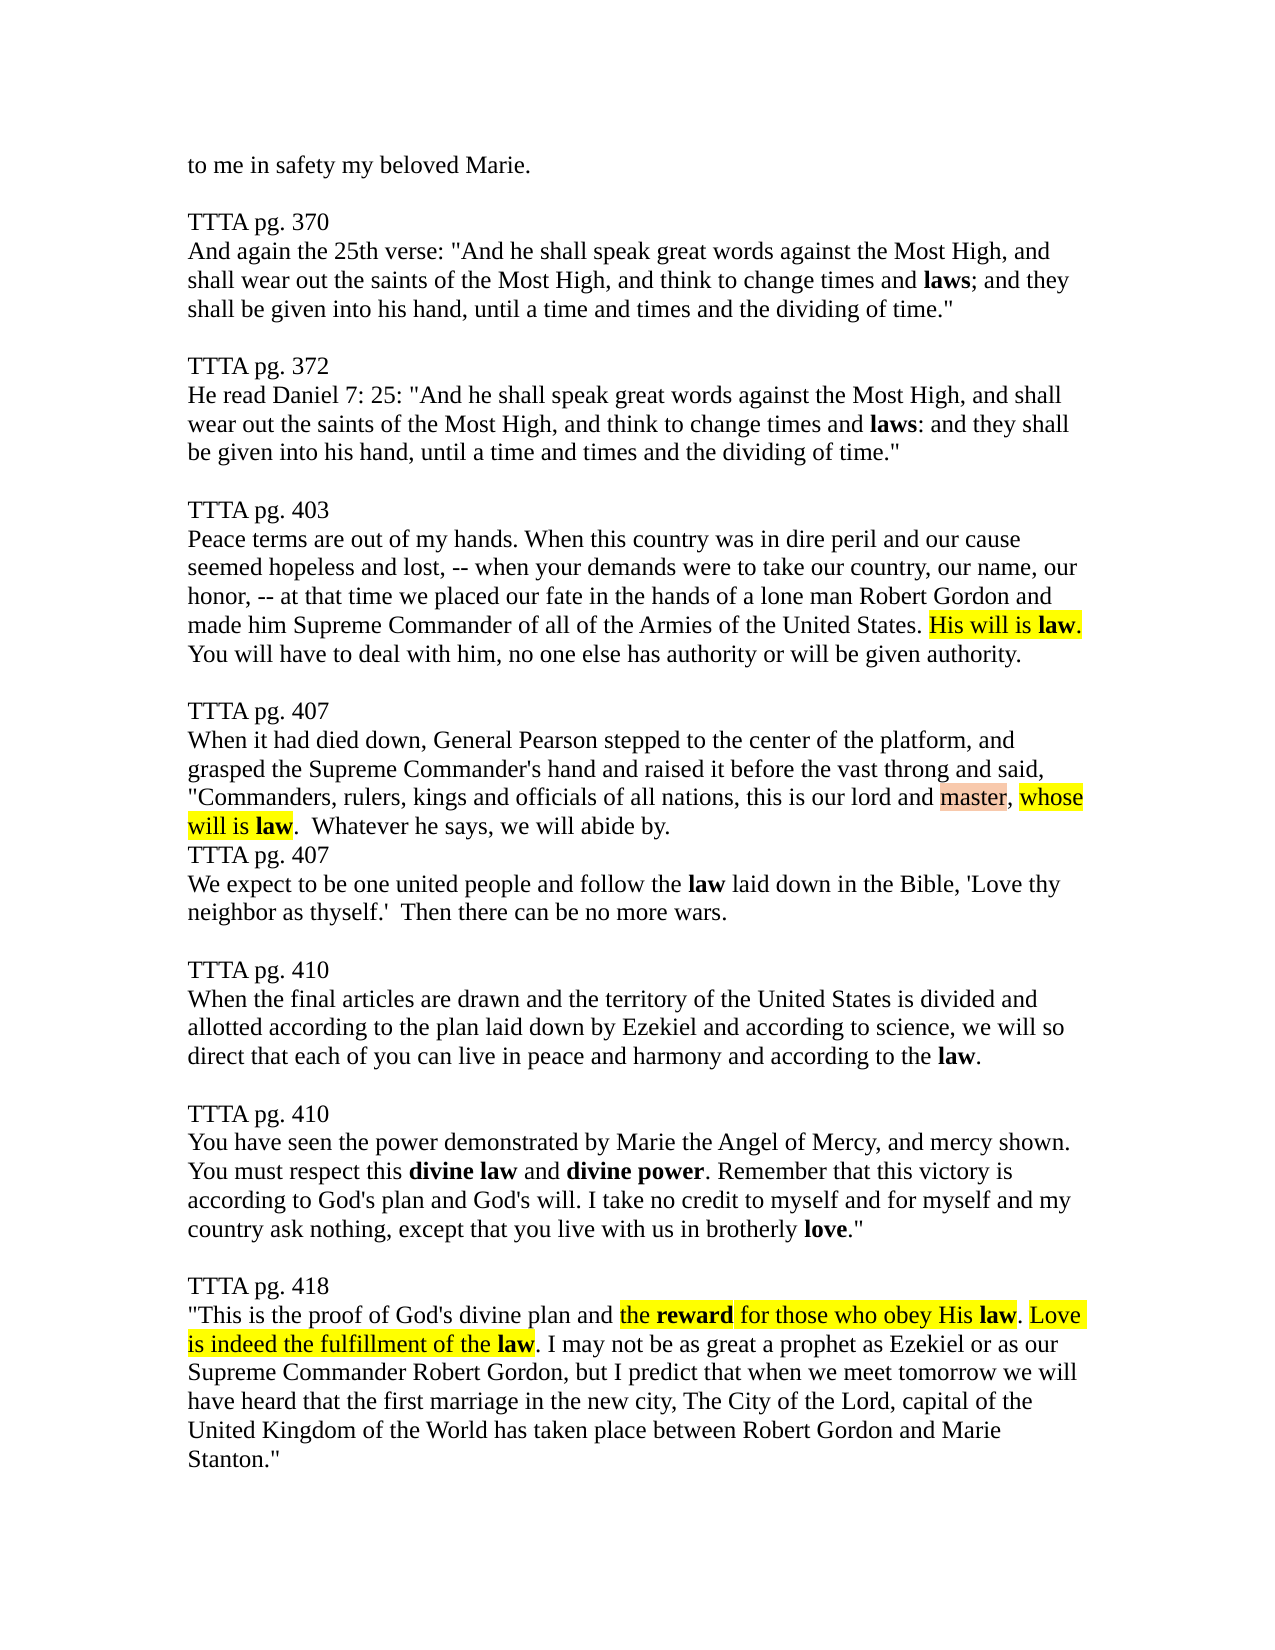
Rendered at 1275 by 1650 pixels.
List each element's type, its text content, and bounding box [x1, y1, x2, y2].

text TTTA pg. 370 [187, 207, 1087, 236]
text You have seen the power demonstrated by Marie the Angel of Mercy, and mercy shown. You must respect this divine law and divine power. Remember that this victory is according to God's plan and God's will. I take no credit to myself and for myself and my country ask nothing, except that you live with us in brotherly love." [187, 1127, 1087, 1242]
text TTTA pg. 372 [187, 351, 1087, 380]
text We expect to be one united people and follow the law laid down in the Bible, 'Love thy neighbor as thyself.' Then there can be no more wars. [187, 869, 1087, 926]
text TTTA pg. 403 [187, 495, 1087, 524]
text He read Daniel 7: 25: "And he shall speak great words against the Most High, and shall wear out the saints of the Most High, and think to change times and laws: and they shall be given into his hand, until a time and times and the dividing of time." [187, 380, 1087, 466]
text Peace terms are out of my hands. When this country was in dire peril and our cause seemed hopeless and lost, -- when your demands were to take our country, our name, our honor, -- at that time we placed our fate in the hands of a lone man Robert Gordon and made him Supreme Commander of all of the Armies of the United States. His will is law. You will have to deal with him, no one else has authority or will be given authority. [187, 524, 1087, 667]
text "This is the proof of God's divine plan and the reward for those who obey His law. Love is indeed the fulfillment of the law. I may not be as great a prophet as Ezekiel or as our Supreme Commander Robert Gordon, but I predict that when we meet tomorrow we will have heard that the first marriage in the new city, The City of the Lord, capital of the United Kingdom of the World has taken place between Robert Gordon and Marie Stanton." [187, 1300, 1087, 1472]
text TTTA pg. 410 [187, 1099, 1087, 1127]
text to me in safety my beloved Marie. [187, 150, 1087, 179]
text When it had died down, General Pearson stepped to the center of the platform, and grasped the Supreme Commander's hand and raised it before the vast throng and said, "Commanders, rulers, kings and officials of all nations, this is our lord and master, whose will is law. Whatever he says, we will abide by. [187, 725, 1087, 840]
text TTTA pg. 418 [187, 1271, 1087, 1300]
text And again the 25th verse: "And he shall speak great words against the Most High, and shall wear out the saints of the Most High, and think to change times and laws; and they shall be given into his hand, until a time and times and the dividing of time." [187, 236, 1087, 322]
text TTTA pg. 407 [187, 696, 1087, 725]
text When the final articles are drawn and the territory of the United States is divided and allotted according to the plan laid down by Ezekiel and according to science, we will so direct that each of you can live in peace and harmony and according to the law. [187, 984, 1087, 1070]
text TTTA pg. 410 [187, 955, 1087, 984]
text TTTA pg. 407 [187, 840, 1087, 869]
